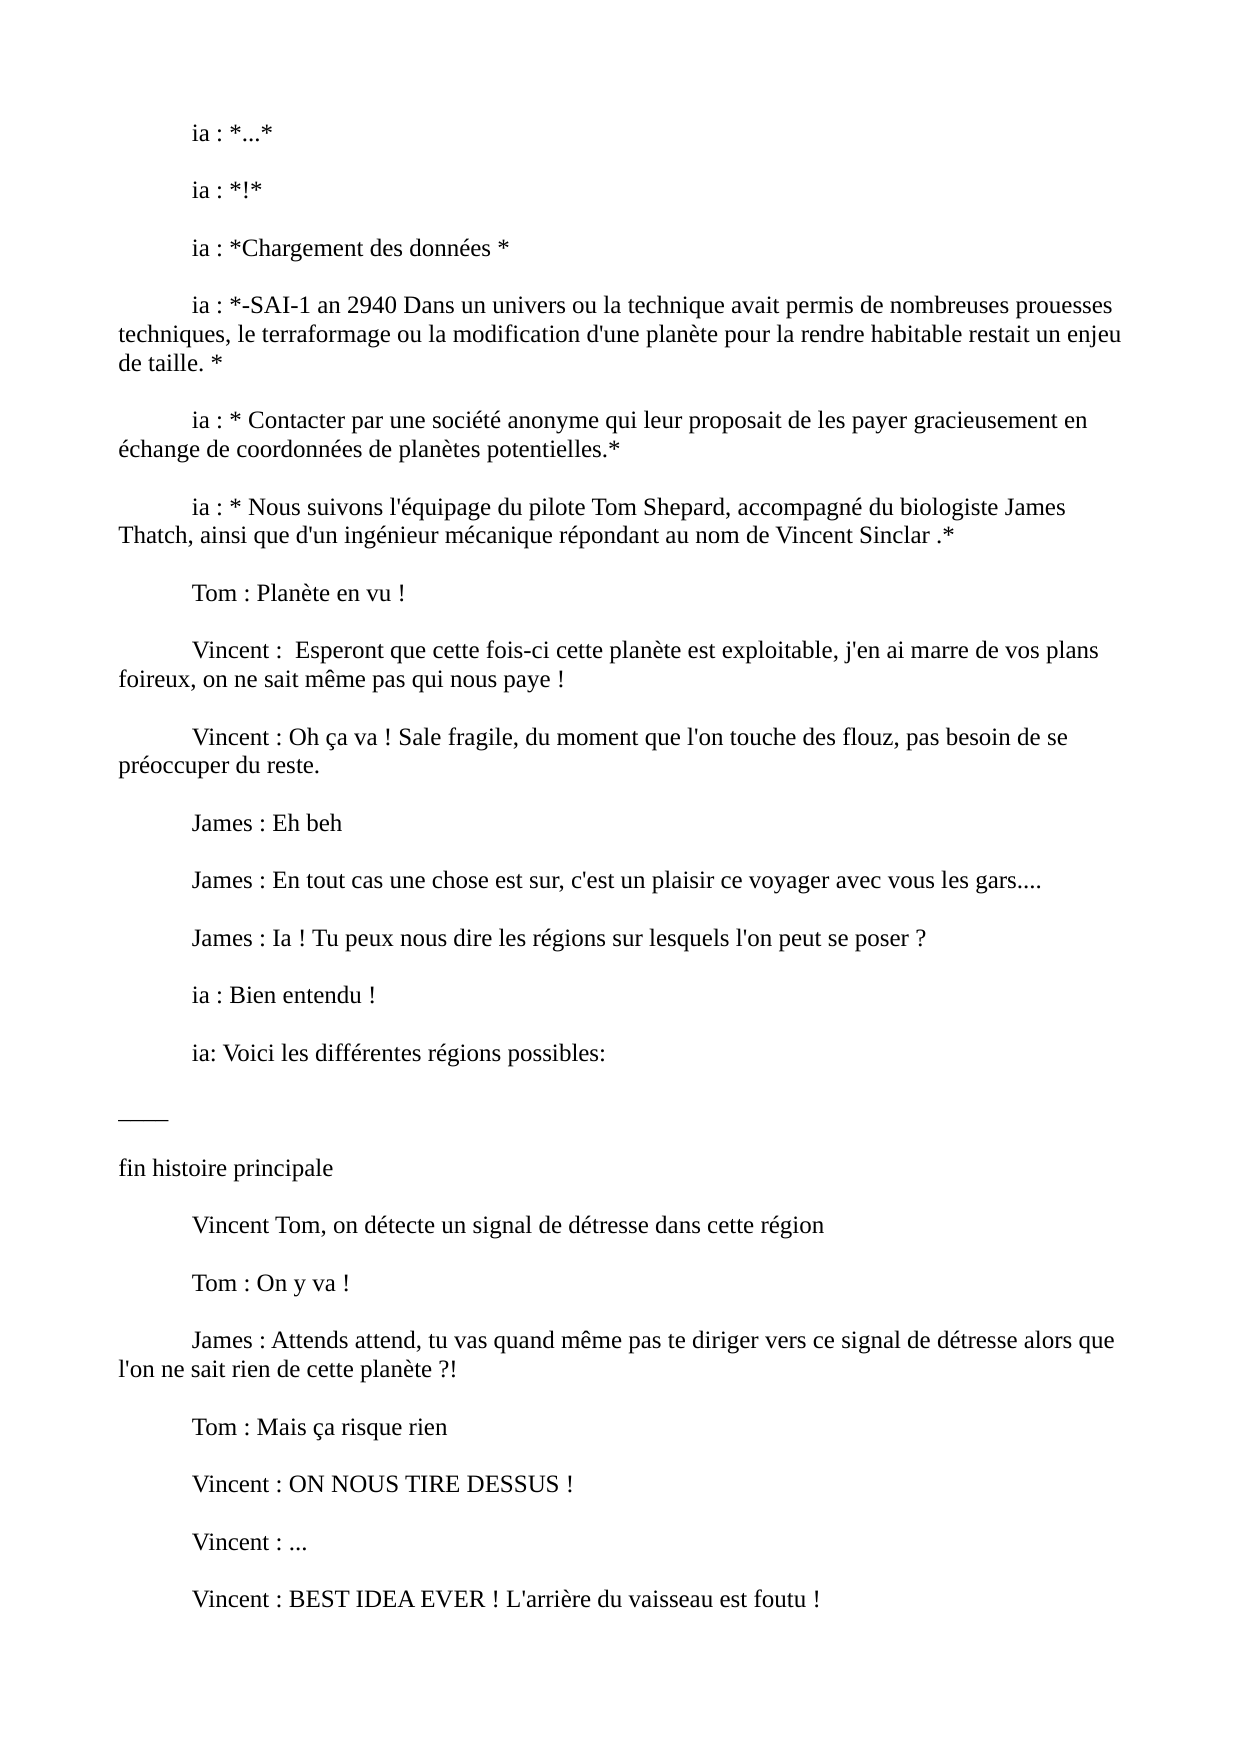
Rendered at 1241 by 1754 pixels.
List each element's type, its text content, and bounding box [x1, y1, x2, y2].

text Tom : Mais ça risque rien [118, 1412, 1122, 1441]
text ia : *...* [118, 118, 1122, 147]
text Tom : Planète en vu ! [118, 578, 1122, 607]
text ia : * Contacter par une société anonyme qui leur proposait de les payer gracieusement en échange de coordonnées de planètes potentielles.* [118, 406, 1122, 463]
text Vincent : ... [118, 1527, 1122, 1556]
text James : Ia ! Tu peux nous dire les régions sur lesquels l'on peut se poser ? [118, 923, 1122, 952]
text James : En tout cas une chose est sur, c'est un plaisir ce voyager avec vous les gars.... [118, 866, 1122, 894]
text Vincent Tom, on détecte un signal de détresse dans cette région [118, 1211, 1122, 1239]
text James : Attends attend, tu vas quand même pas te diriger vers ce signal de détresse alors que l'on ne sait rien de cette planète ?! [118, 1326, 1122, 1383]
text Vincent : BEST IDEA EVER ! L'arrière du vaisseau est foutu ! [118, 1584, 1122, 1613]
text fin histoire principale [118, 1153, 1122, 1182]
text James : Eh beh [118, 808, 1122, 837]
text Vincent : ON NOUS TIRE DESSUS ! [118, 1469, 1122, 1498]
text ia : *!* [118, 176, 1122, 204]
text ia : *-SAI-1 an 2940 Dans un univers ou la technique avait permis de nombreuses prouesses techniques, le terraformage ou la modification d'une planète pour la rendre habitable restait un enjeu de taille. * [118, 291, 1122, 377]
text ia: Voici les différentes régions possibles: [118, 1038, 1122, 1067]
text Tom : On y va ! [118, 1268, 1122, 1297]
text ____ [118, 1096, 1122, 1124]
text Vincent : Esperont que cette fois-ci cette planète est exploitable, j'en ai marre de vos plans foireux, on ne sait même pas qui nous paye ! [118, 636, 1122, 693]
text ia : * Nous suivons l'équipage du pilote Tom Shepard, accompagné du biologiste James Thatch, ainsi que d'un ingénieur mécanique répondant au nom de Vincent Sinclar .* [118, 492, 1122, 549]
text ia : Bien entendu ! [118, 981, 1122, 1009]
text ia : *Chargement des données * [118, 233, 1122, 262]
text Vincent : Oh ça va ! Sale fragile, du moment que l'on touche des flouz, pas besoin de se préoccuper du reste. [118, 722, 1122, 779]
